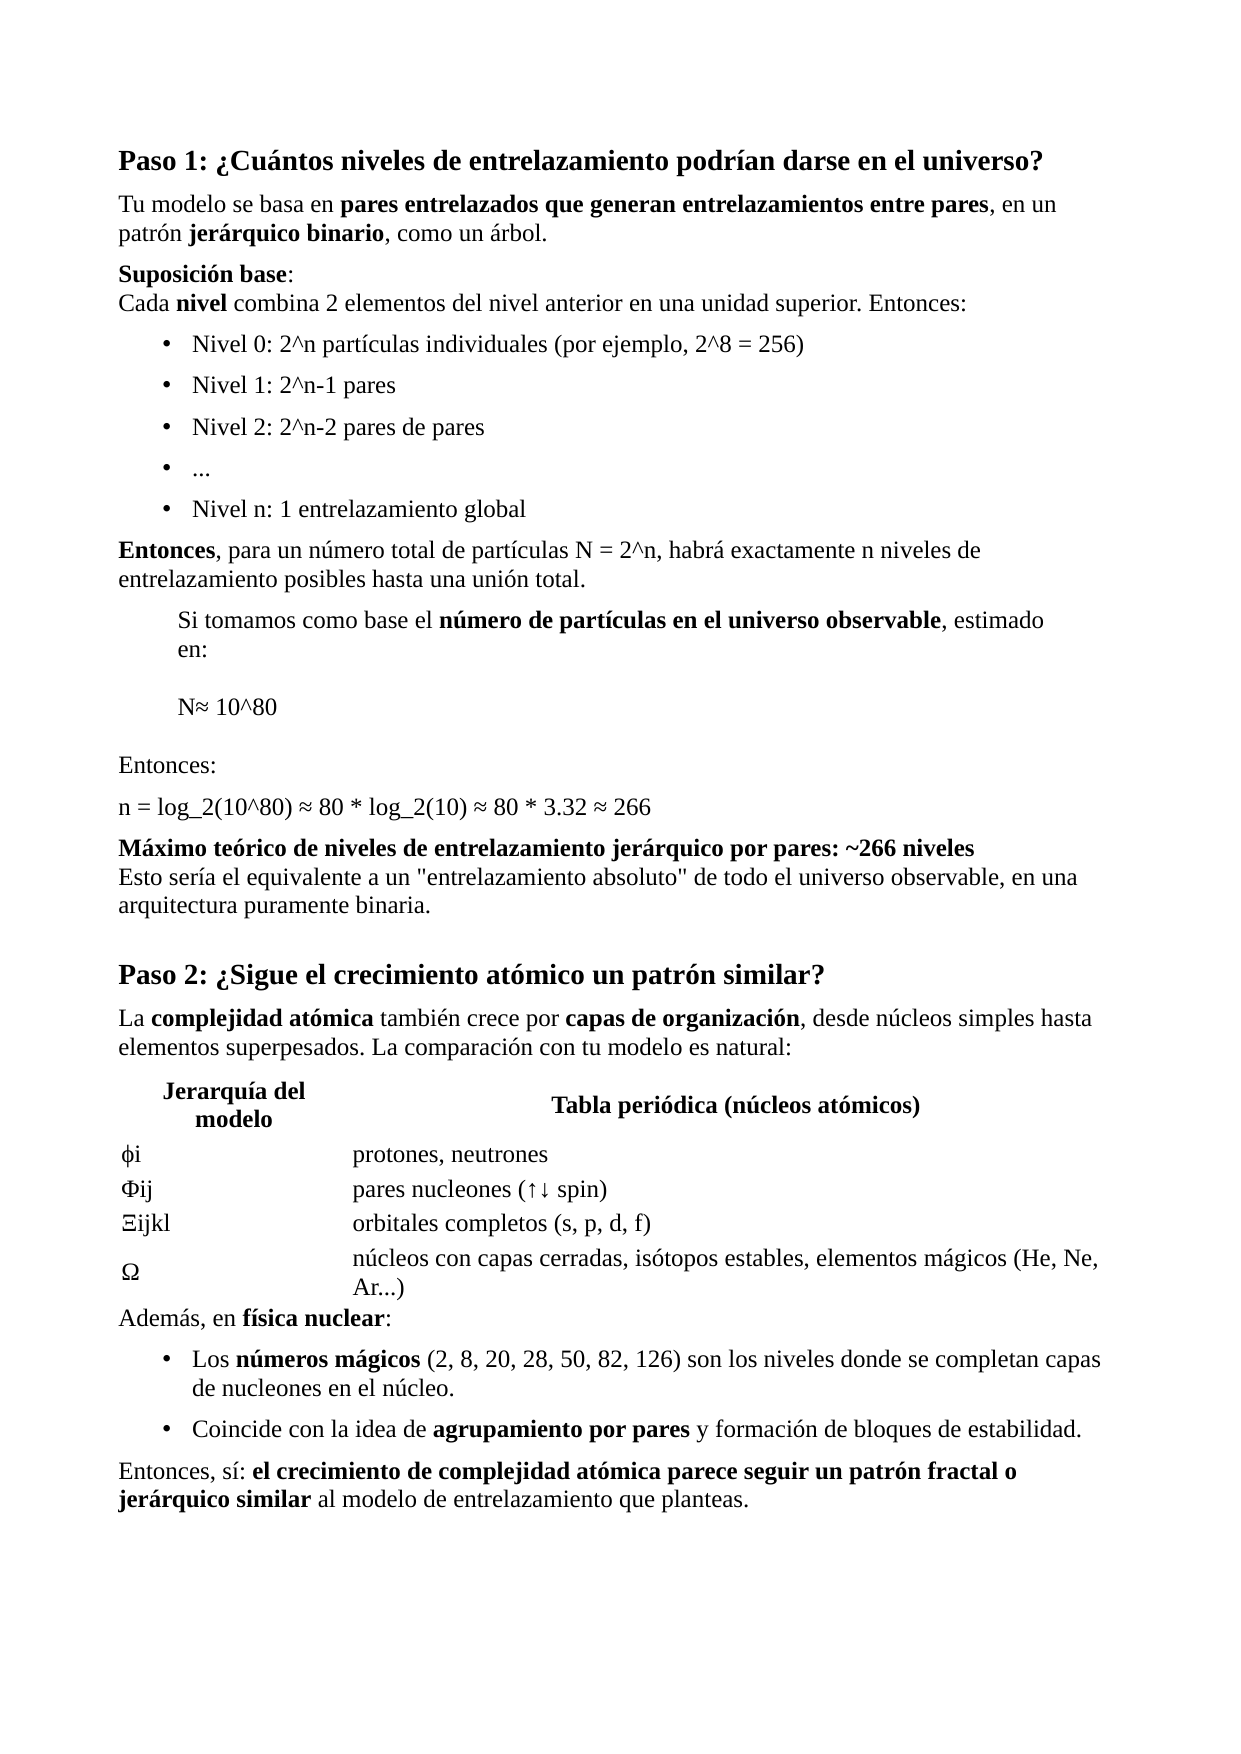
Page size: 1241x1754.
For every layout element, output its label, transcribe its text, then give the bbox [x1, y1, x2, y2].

text La complejidad atómica también crece por capas de organización, desde núcleos simples hasta elementos superpesados. La comparación con tu modelo es natural: [118, 1003, 1122, 1060]
table_cell pares nucleones (↑↓ spin) [350, 1171, 1122, 1205]
table_cell protones, neutrones [350, 1136, 1122, 1171]
list Nivel n: 1 entrelazamiento global [162, 494, 1122, 523]
text Entonces, para un número total de partículas N = 2^n, habrá exactamente n niveles de entrelazamiento posibles hasta una unión total. [118, 535, 1122, 593]
table_cell orbitales completos (s, p, d, f) [350, 1205, 1122, 1240]
text Si tomamos como base el número de partículas en el universo observable, estimado en: [177, 605, 1063, 663]
table_cell Ω [118, 1240, 349, 1303]
list ... [162, 453, 1122, 482]
text Suposición base: Cada nivel combina 2 elementos del nivel anterior en una unidad superior. Entonces: [118, 259, 1122, 317]
table_header Tabla periódica (núcleos atómicos) [350, 1073, 1122, 1136]
subtitle Paso 2: ¿Sigue el crecimiento atómico un patrón similar? [118, 957, 1122, 990]
text Entonces, sí: el crecimiento de complejidad atómica parece seguir un patrón fractal o jerárquico similar al modelo de entrelazamiento que planteas. [118, 1456, 1122, 1513]
list Coincide con la idea de agrupamiento por pares y formación de bloques de estabilidad. [162, 1414, 1122, 1443]
table_cell Φij [118, 1171, 349, 1205]
subtitle Paso 1: ¿Cuántos niveles de entrelazamiento podrían darse en el universo? [118, 143, 1122, 177]
text n = log_2(10^80) ≈ 80 * log_2(10) ≈ 80 * 3.32 ≈ 266 [118, 792, 1122, 821]
list Nivel 0: 2^n partículas individuales (por ejemplo, 2^8 = 256) [162, 329, 1122, 358]
list Nivel 2: 2^n-2 pares de pares [162, 412, 1122, 440]
text Máximo teórico de niveles de entrelazamiento jerárquico por pares: ~266 niveles Esto sería el equivalente a un "entrelazamiento absoluto" de todo el universo observable, en una arquitectura puramente binaria. [118, 833, 1122, 919]
text N≈ 10^80 [177, 692, 1063, 721]
table_cell Ξijkl [118, 1205, 349, 1240]
text Entonces: [118, 751, 1122, 779]
table_cell núcleos con capas cerradas, isótopos estables, elementos mágicos (He, Ne, Ar...) [350, 1240, 1122, 1303]
list Nivel 1: 2^n-1 pares [162, 370, 1122, 399]
table_cell ϕi [118, 1136, 349, 1171]
list Los números mágicos (2, 8, 20, 28, 50, 82, 126) son los niveles donde se completan capas de nucleones en el núcleo. [162, 1344, 1122, 1402]
text Además, en física nuclear: [118, 1303, 1122, 1332]
table_header Jerarquía del modelo [118, 1073, 349, 1136]
text Tu modelo se basa en pares entrelazados que generan entrelazamientos entre pares, en un patrón jerárquico binario, como un árbol. [118, 189, 1122, 247]
